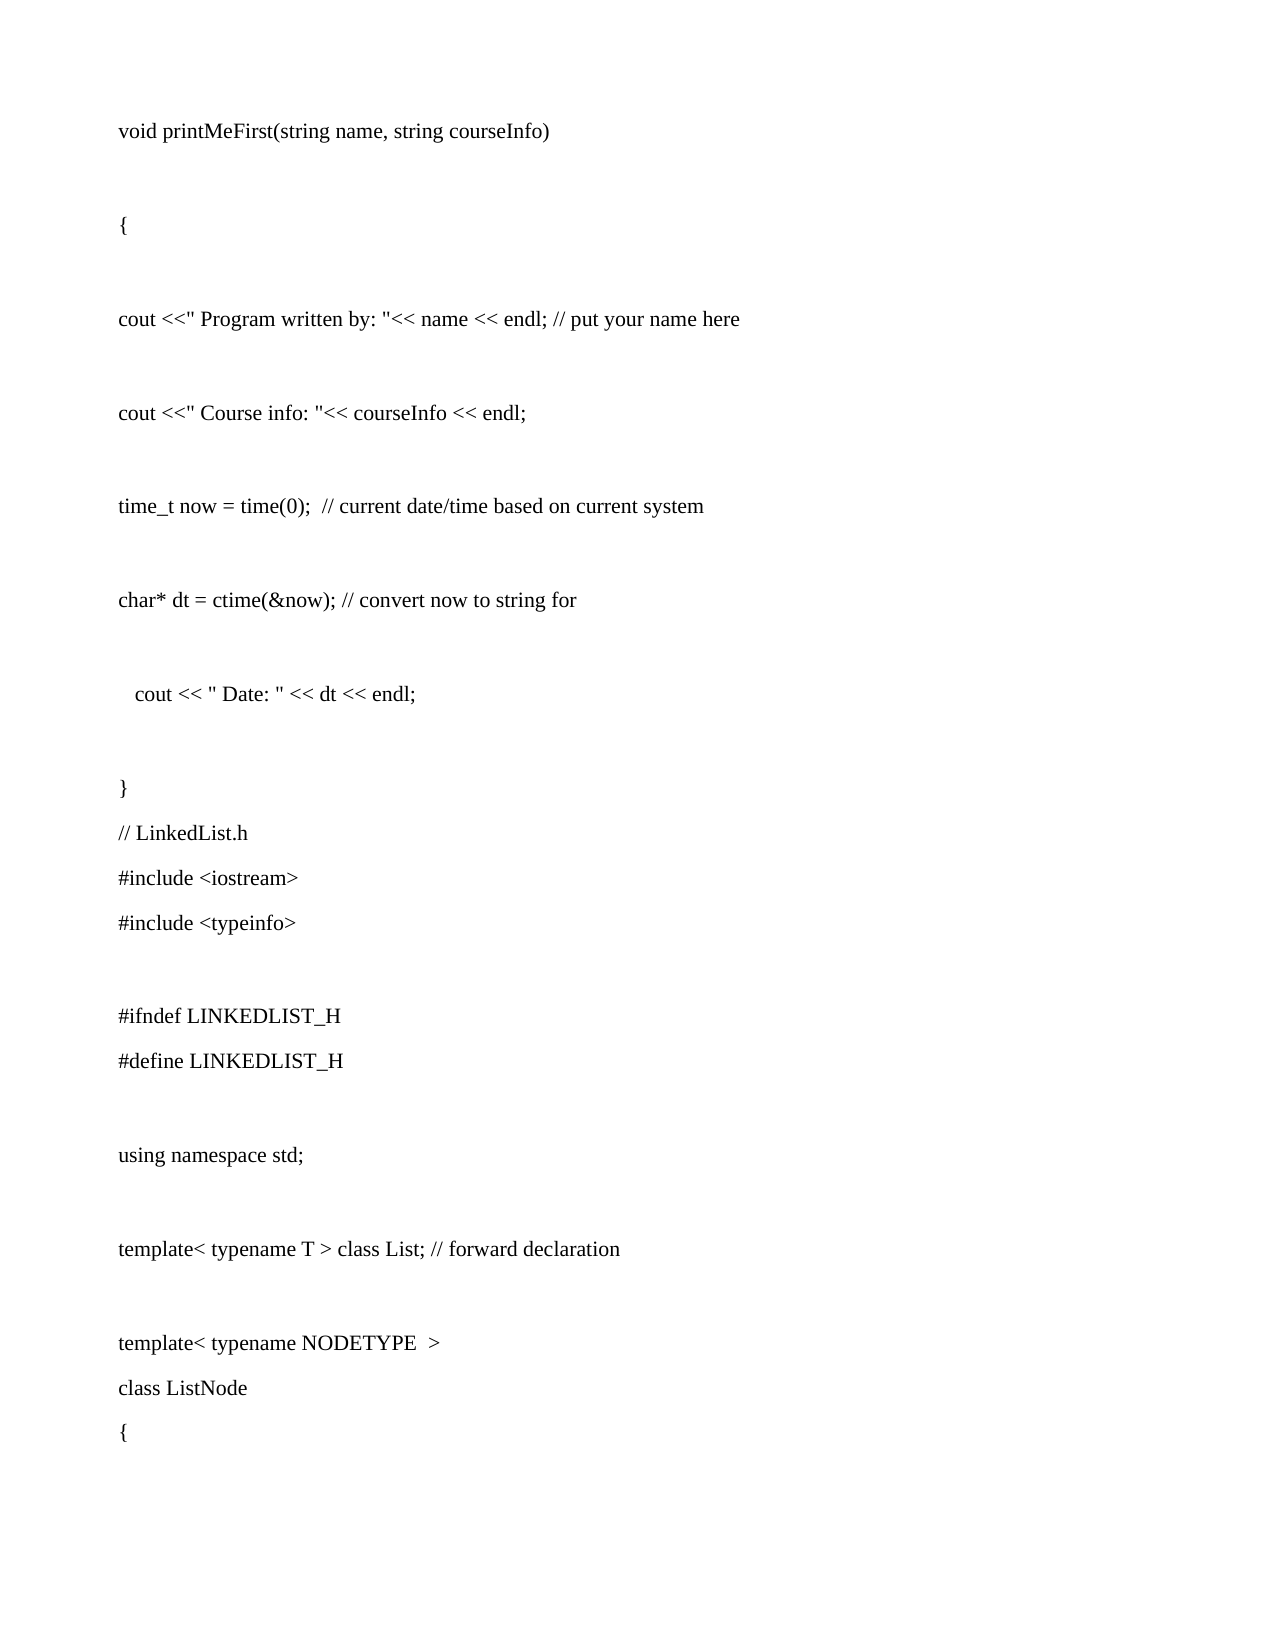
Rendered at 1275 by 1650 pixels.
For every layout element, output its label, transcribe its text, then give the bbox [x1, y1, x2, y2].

text #define LINKEDLIST_H [118, 1048, 1157, 1073]
text void printMeFirst(string name, string courseInfo) [118, 118, 1157, 143]
text cout <<" Program written by: "<< name << endl; // put your name here [118, 306, 1157, 331]
text cout << " Date: " << dt << endl; [118, 681, 1157, 706]
text class ListNode [118, 1374, 1157, 1400]
text template< typename NODETYPE > [118, 1330, 1157, 1355]
text #ifndef LINKEDLIST_H [118, 1003, 1157, 1028]
text { [118, 212, 1157, 237]
text #include <iostream> [118, 865, 1157, 890]
text // LinkedList.h [118, 820, 1157, 845]
text #include <typeinfo> [118, 909, 1157, 935]
text using namespace std; [118, 1142, 1157, 1167]
text { [118, 1419, 1157, 1444]
text cout <<" Course info: "<< courseInfo << endl; [118, 400, 1157, 425]
text char* dt = ctime(&now); // convert now to string for [118, 587, 1157, 613]
text time_t now = time(0); // current date/time based on current system [118, 493, 1157, 519]
text } [118, 775, 1157, 800]
text template< typename T > class List; // forward declaration [118, 1236, 1157, 1261]
